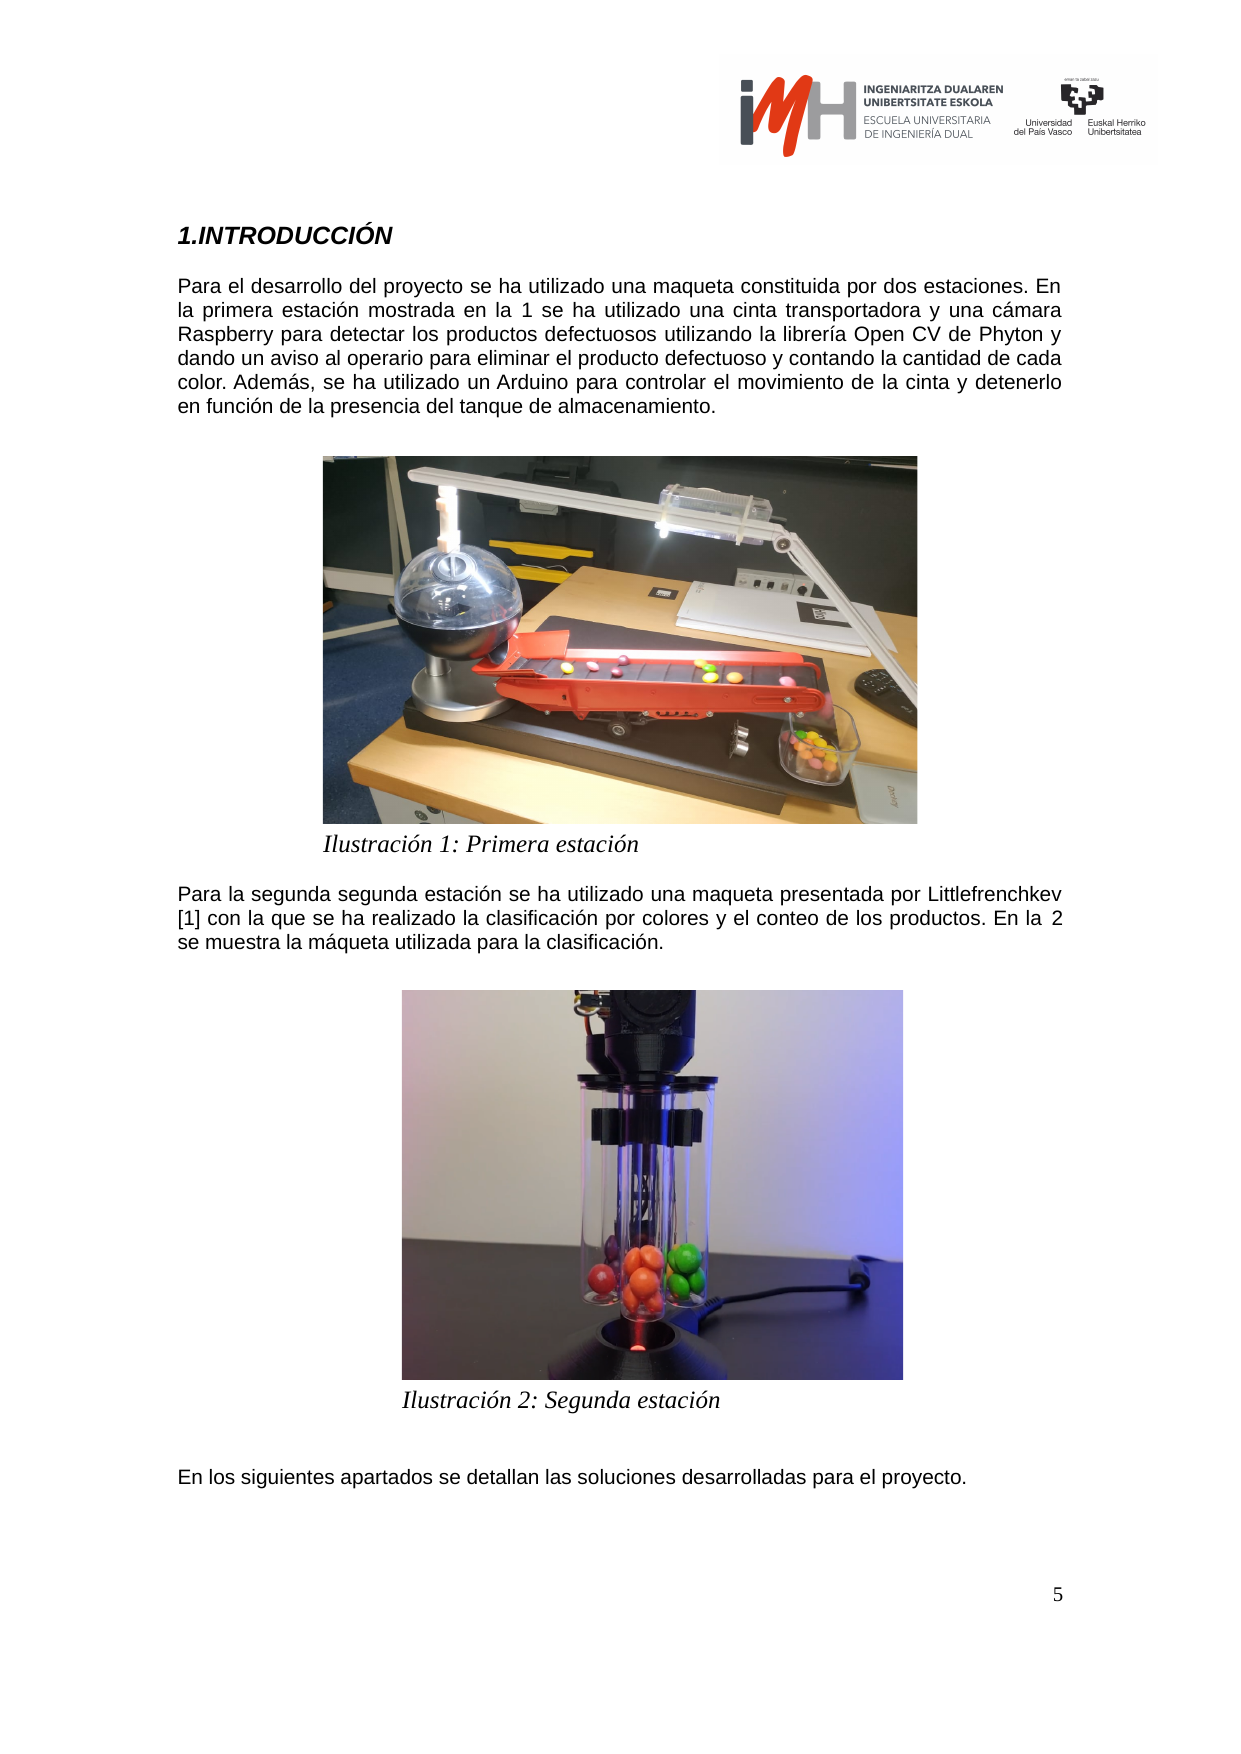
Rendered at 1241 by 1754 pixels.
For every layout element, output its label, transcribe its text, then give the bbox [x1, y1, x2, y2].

text Ilustración 2: Segunda estación [402, 1380, 903, 1413]
text Para la segunda segunda estación se ha utilizado una maqueta presentada por Littlefrenchkev [1] con la que se ha realizado la clasificación por colores y el conteo de los productos. En la Ilustración 2 se muestra la máqueta utilizada para la clasificación. [177, 882, 1063, 954]
picture [401, 990, 904, 1380]
picture [322, 456, 918, 824]
text En los siguientes apartados se detallan las soluciones desarrolladas para el proyecto. [177, 1465, 1063, 1489]
text Ilustración 1: Primera estación [323, 824, 917, 858]
text Para el desarrollo del proyecto se ha utilizado una maqueta constituida por dos estaciones. En la primera estación mostrada en la Ilustración 1 se ha utilizado una cinta transportadora y una cámara Raspberry para detectar los productos defectuosos utilizando la librería Open CV de Phyton y dando un aviso al operario para eliminar el producto defectuoso y contando la cantidad de cada color. Además, se ha utilizado un Arduino para controlar el movimiento de la cinta y detenerlo en función de la presencia del tanque de almacenamiento. [177, 274, 1063, 417]
subtitle Introducción [177, 221, 1063, 250]
picture [719, 54, 1159, 165]
